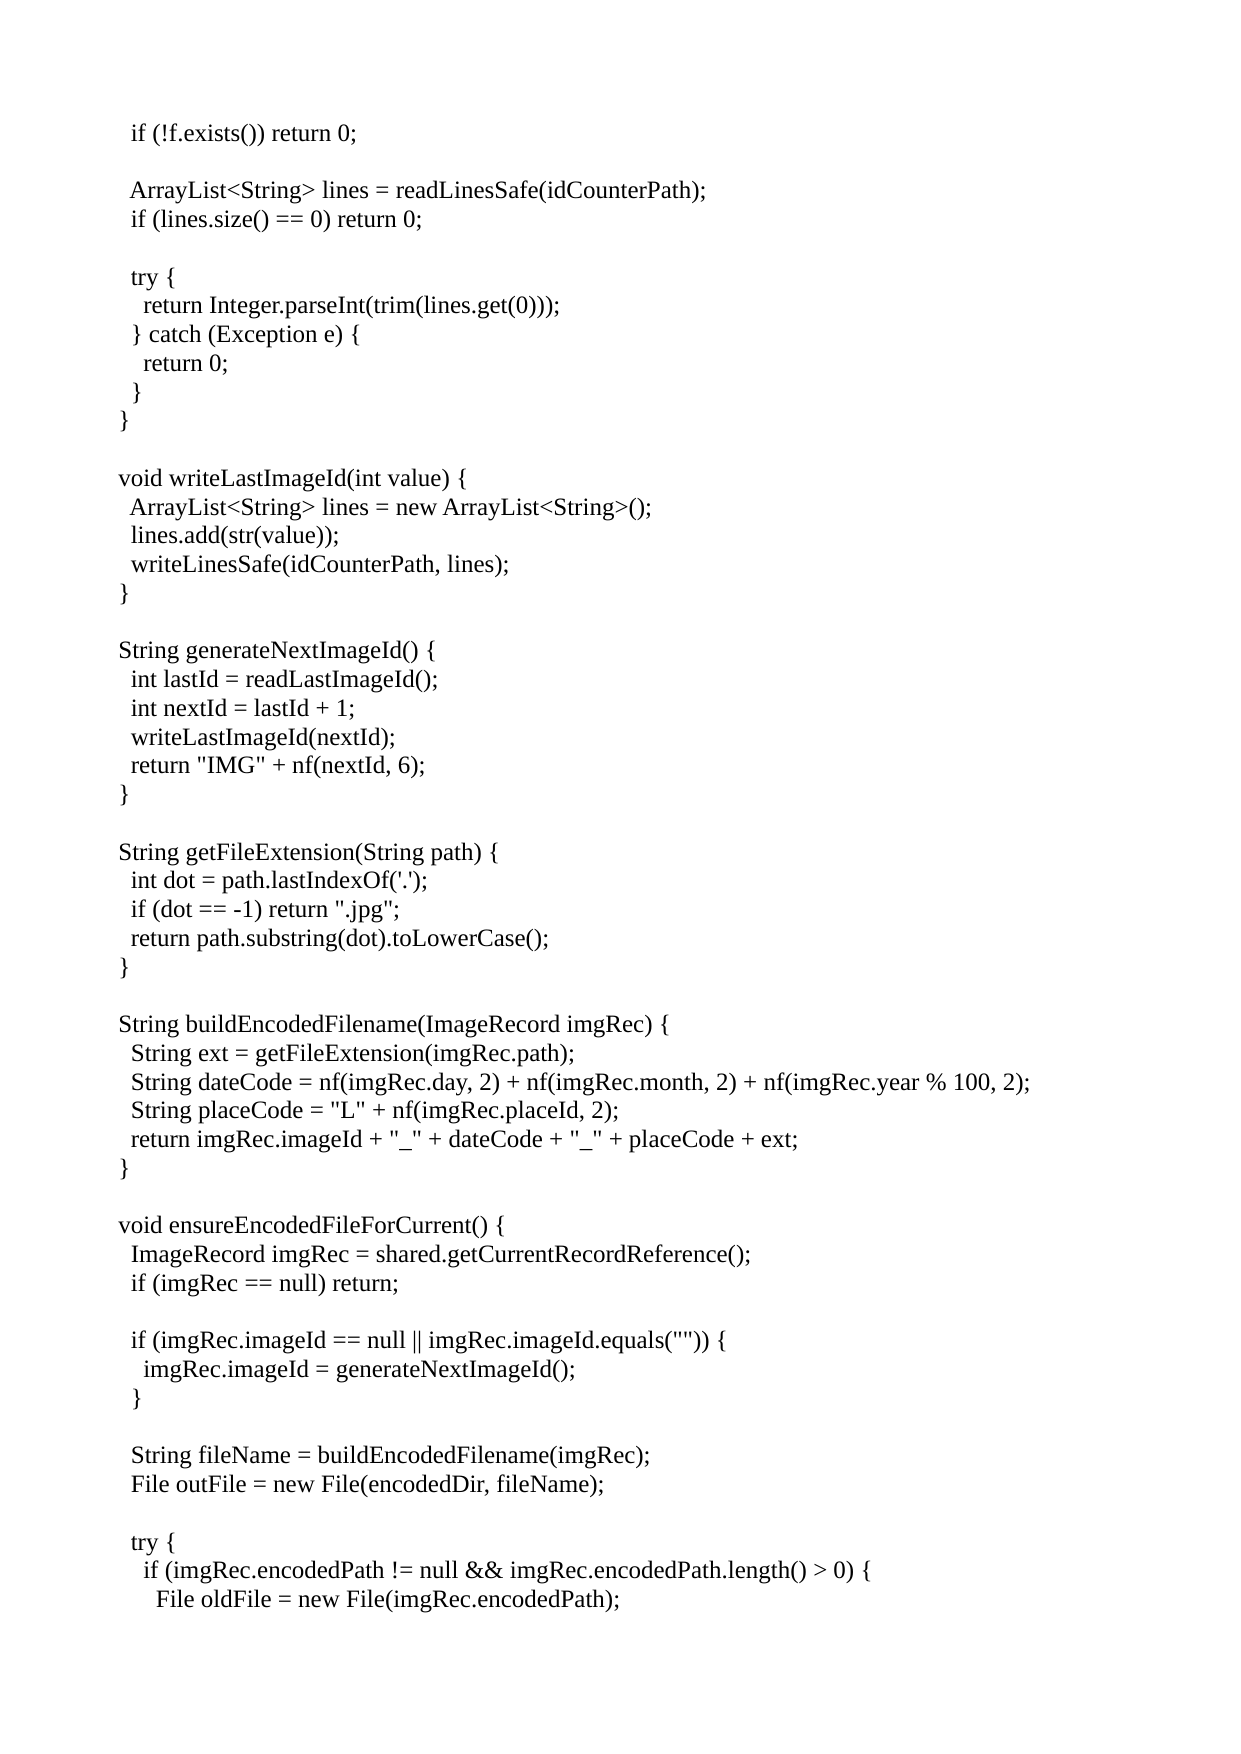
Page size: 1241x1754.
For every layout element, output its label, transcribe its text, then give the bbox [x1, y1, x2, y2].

text ImageRecord imgRec = shared.getCurrentRecordReference(); [118, 1239, 1122, 1268]
text String generateNextImageId() { [118, 636, 1122, 664]
text return path.substring(dot).toLowerCase(); [118, 923, 1122, 952]
text return Integer.parseInt(trim(lines.get(0))); [118, 291, 1122, 319]
text return "IMG" + nf(nextId, 6); [118, 751, 1122, 779]
text void writeLastImageId(int value) { [118, 463, 1122, 492]
text try { [118, 262, 1122, 291]
text ArrayList<String> lines = new ArrayList<String>(); [118, 492, 1122, 521]
text } [118, 779, 1122, 808]
text int dot = path.lastIndexOf('.'); [118, 866, 1122, 894]
text } [118, 578, 1122, 607]
text } [118, 377, 1122, 406]
text File oldFile = new File(imgRec.encodedPath); [118, 1584, 1122, 1613]
text String placeCode = "L" + nf(imgRec.placeId, 2); [118, 1096, 1122, 1124]
text String getFileExtension(String path) { [118, 837, 1122, 866]
text return imgRec.imageId + "_" + dateCode + "_" + placeCode + ext; [118, 1124, 1122, 1153]
text return 0; [118, 348, 1122, 377]
text } [118, 1153, 1122, 1182]
text try { [118, 1527, 1122, 1556]
text ArrayList<String> lines = readLinesSafe(idCounterPath); [118, 176, 1122, 204]
text } [118, 406, 1122, 434]
text if (!f.exists()) return 0; [118, 118, 1122, 147]
text if (imgRec == null) return; [118, 1268, 1122, 1297]
text String ext = getFileExtension(imgRec.path); [118, 1038, 1122, 1067]
text imgRec.imageId = generateNextImageId(); [118, 1354, 1122, 1383]
text int nextId = lastId + 1; [118, 693, 1122, 722]
text } [118, 952, 1122, 981]
text } [118, 1383, 1122, 1412]
text String buildEncodedFilename(ImageRecord imgRec) { [118, 1009, 1122, 1038]
text if (lines.size() == 0) return 0; [118, 204, 1122, 233]
text lines.add(str(value)); [118, 521, 1122, 549]
text String dateCode = nf(imgRec.day, 2) + nf(imgRec.month, 2) + nf(imgRec.year % 100, 2); [118, 1067, 1122, 1096]
text writeLastImageId(nextId); [118, 722, 1122, 751]
text int lastId = readLastImageId(); [118, 664, 1122, 693]
text void ensureEncodedFileForCurrent() { [118, 1211, 1122, 1239]
text writeLinesSafe(idCounterPath, lines); [118, 549, 1122, 578]
text if (imgRec.imageId == null || imgRec.imageId.equals("")) { [118, 1326, 1122, 1354]
text if (imgRec.encodedPath != null && imgRec.encodedPath.length() > 0) { [118, 1556, 1122, 1584]
text File outFile = new File(encodedDir, fileName); [118, 1469, 1122, 1498]
text if (dot == -1) return ".jpg"; [118, 894, 1122, 923]
text } catch (Exception e) { [118, 319, 1122, 348]
text String fileName = buildEncodedFilename(imgRec); [118, 1441, 1122, 1469]
